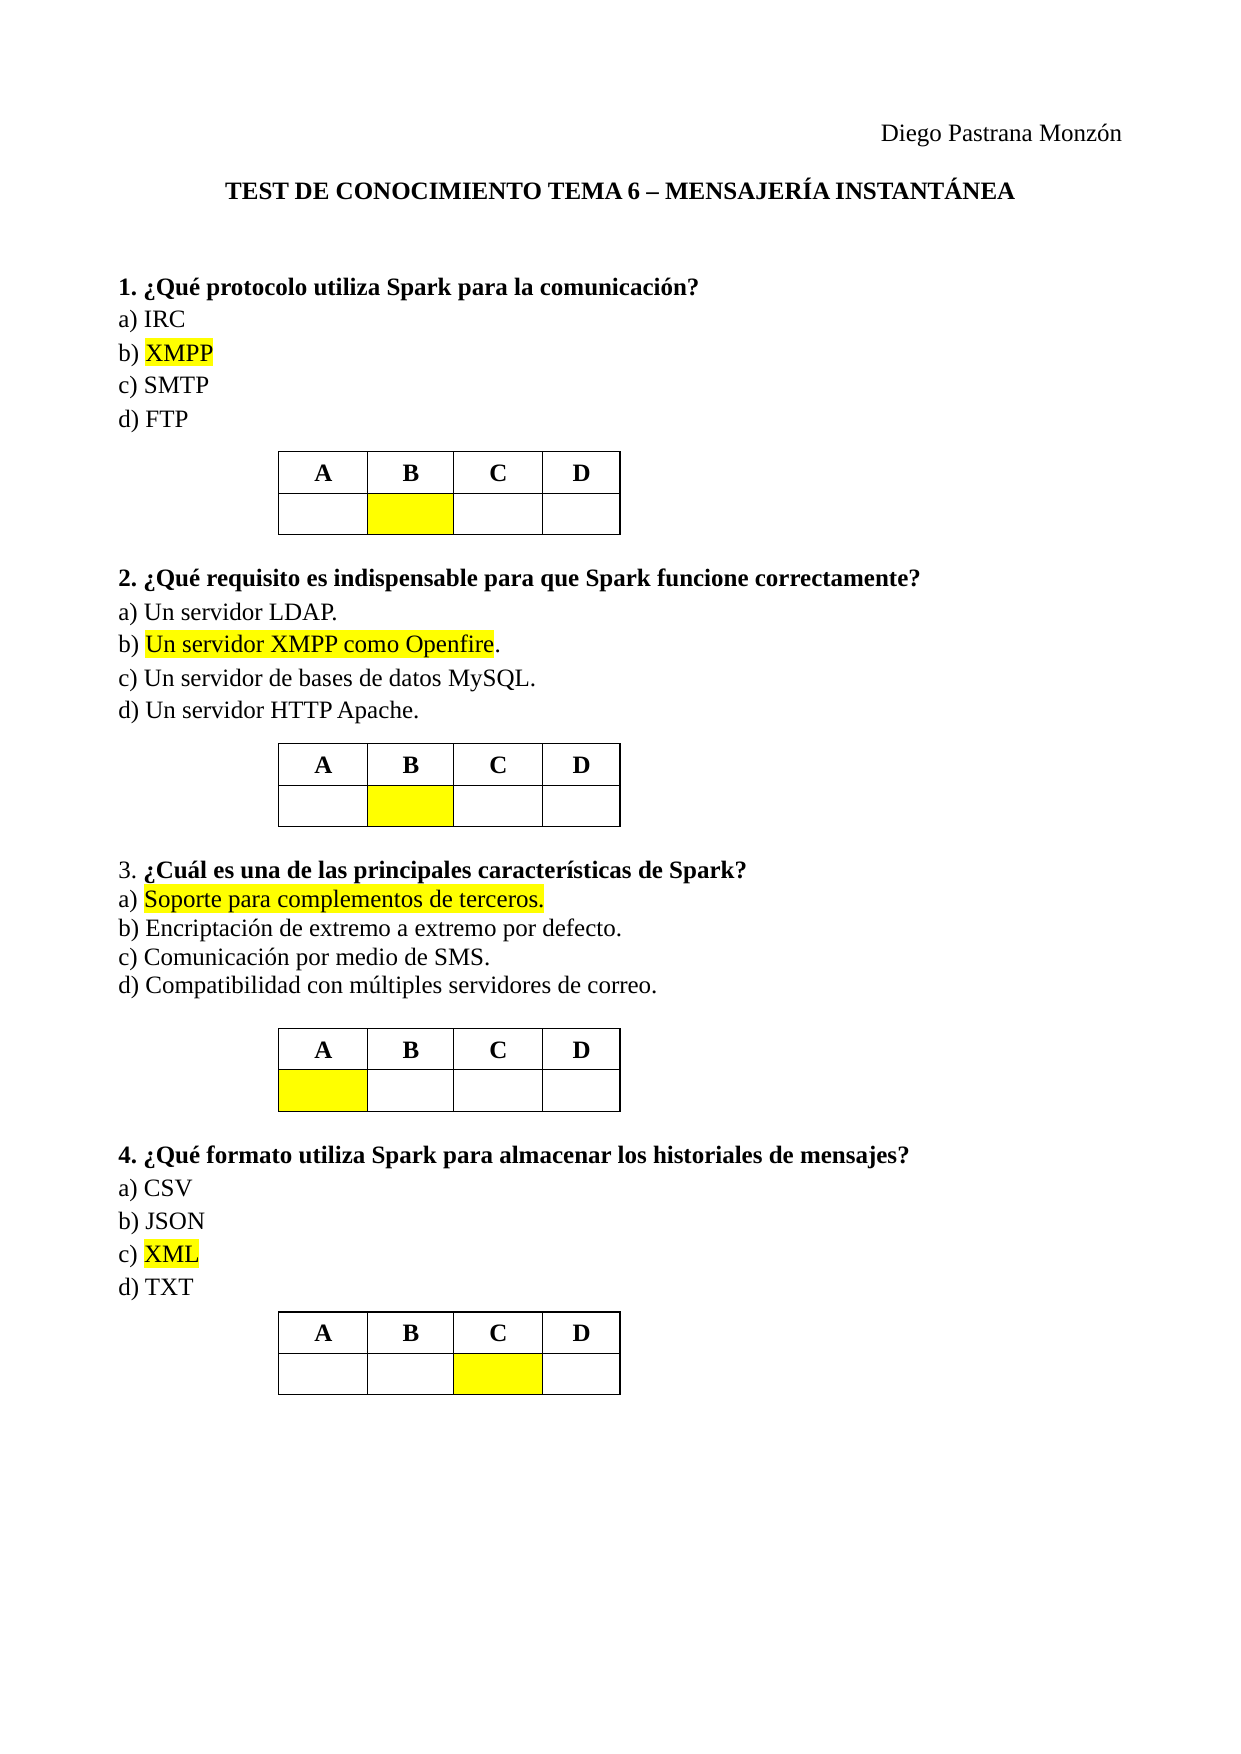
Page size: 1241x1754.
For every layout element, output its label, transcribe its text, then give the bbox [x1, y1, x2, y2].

table_header C [454, 1313, 542, 1353]
table_header A [279, 1313, 367, 1353]
table_cell [543, 494, 619, 534]
table_header C [454, 1029, 542, 1069]
table_header C [454, 744, 542, 784]
table_header D [543, 1029, 619, 1069]
table_header D [543, 744, 619, 784]
table_header A [279, 744, 367, 784]
text 1. ¿Qué protocolo utiliza Spark para la comunicación? a) IRC b) XMPP c) SMTP d) FTP [118, 272, 1122, 432]
table_header B [368, 452, 453, 492]
table_cell [279, 1070, 367, 1111]
text TEST DE CONOCIMIENTO TEMA 6 – MENSAJERÍA INSTANTÁNEA [118, 176, 1122, 205]
table_header B [368, 744, 453, 784]
table_cell [368, 1354, 453, 1394]
table_header B [368, 1029, 453, 1069]
text 2. ¿Qué requisito es indispensable para que Spark funcione correctamente? a) Un servidor LDAP. b) Un servidor XMPP como Openfire. c) Un servidor de bases de datos MySQL. d) Un servidor HTTP Apache. [118, 563, 1122, 724]
table_header B [368, 1313, 453, 1353]
table_cell [368, 786, 453, 826]
table_cell [368, 1070, 453, 1111]
table_header D [543, 452, 619, 492]
table_cell [279, 494, 367, 534]
table_cell [454, 494, 542, 534]
table_header A [279, 1029, 367, 1069]
table_cell [543, 1070, 619, 1111]
table_header A [279, 452, 367, 492]
text 4. ¿Qué formato utiliza Spark para almacenar los historiales de mensajes? a) CSV b) JSON c) XML d) TXT [118, 1140, 1122, 1301]
table_header C [454, 452, 542, 492]
table_cell [454, 1354, 542, 1394]
table_cell [368, 494, 453, 534]
table_cell [279, 786, 367, 826]
table_cell [543, 786, 619, 826]
text 3. ¿Cuál es una de las principales características de Spark? a) Soporte para complementos de terceros. b) Encriptación de extremo a extremo por defecto. c) Comunicación por medio de SMS. d) Compatibilidad con múltiples servidores de correo. [118, 856, 1122, 1028]
table_cell [279, 1354, 367, 1394]
table_cell [454, 1070, 542, 1111]
table_header D [543, 1313, 619, 1353]
table_cell [543, 1354, 619, 1394]
table_cell [454, 786, 542, 826]
